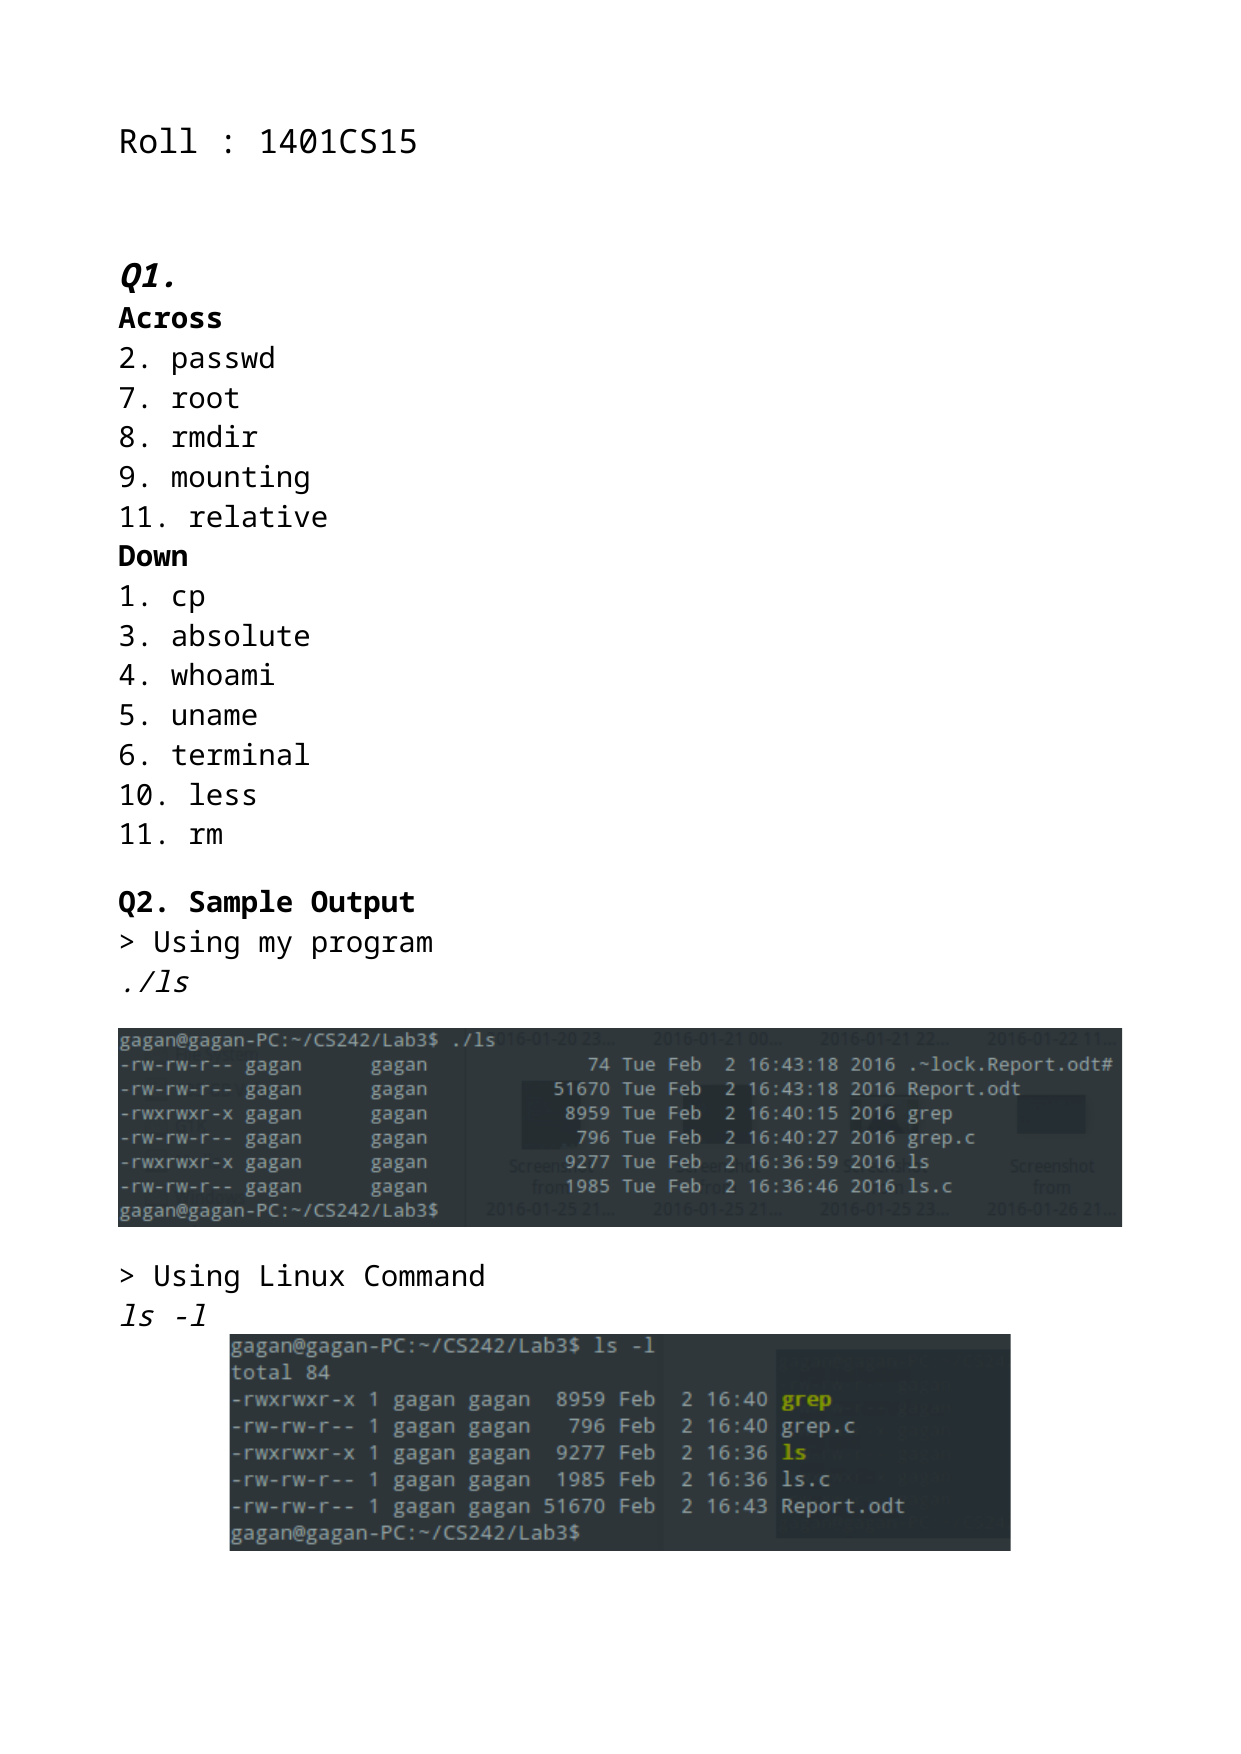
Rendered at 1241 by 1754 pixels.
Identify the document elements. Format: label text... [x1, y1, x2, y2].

text ls -l [118, 1295, 1122, 1335]
text 9. mounting [118, 456, 1122, 496]
text Q1. [118, 252, 1122, 297]
text 7. root [118, 377, 1122, 417]
text > Using my program [118, 921, 1122, 961]
text 10. less [118, 774, 1122, 813]
text Across [118, 297, 1122, 337]
text 6. terminal [118, 734, 1122, 774]
text 8. rmdir [118, 417, 1122, 456]
text 1. cp [118, 575, 1122, 615]
text ./ls [118, 961, 1122, 1001]
text > Using Linux Command [118, 1255, 1122, 1295]
text Q2. Sample Output [118, 881, 1122, 921]
text 4. whoami [118, 655, 1122, 694]
picture [229, 1334, 1011, 1551]
picture [118, 1028, 1123, 1227]
text 11. relative [118, 496, 1122, 536]
text Down [118, 536, 1122, 575]
text 11. rm [118, 813, 1122, 853]
text 2. passwd [118, 337, 1122, 377]
text 3. absolute [118, 615, 1122, 655]
text 5. uname [118, 694, 1122, 734]
text Roll : 1401CS15 [118, 118, 1122, 163]
